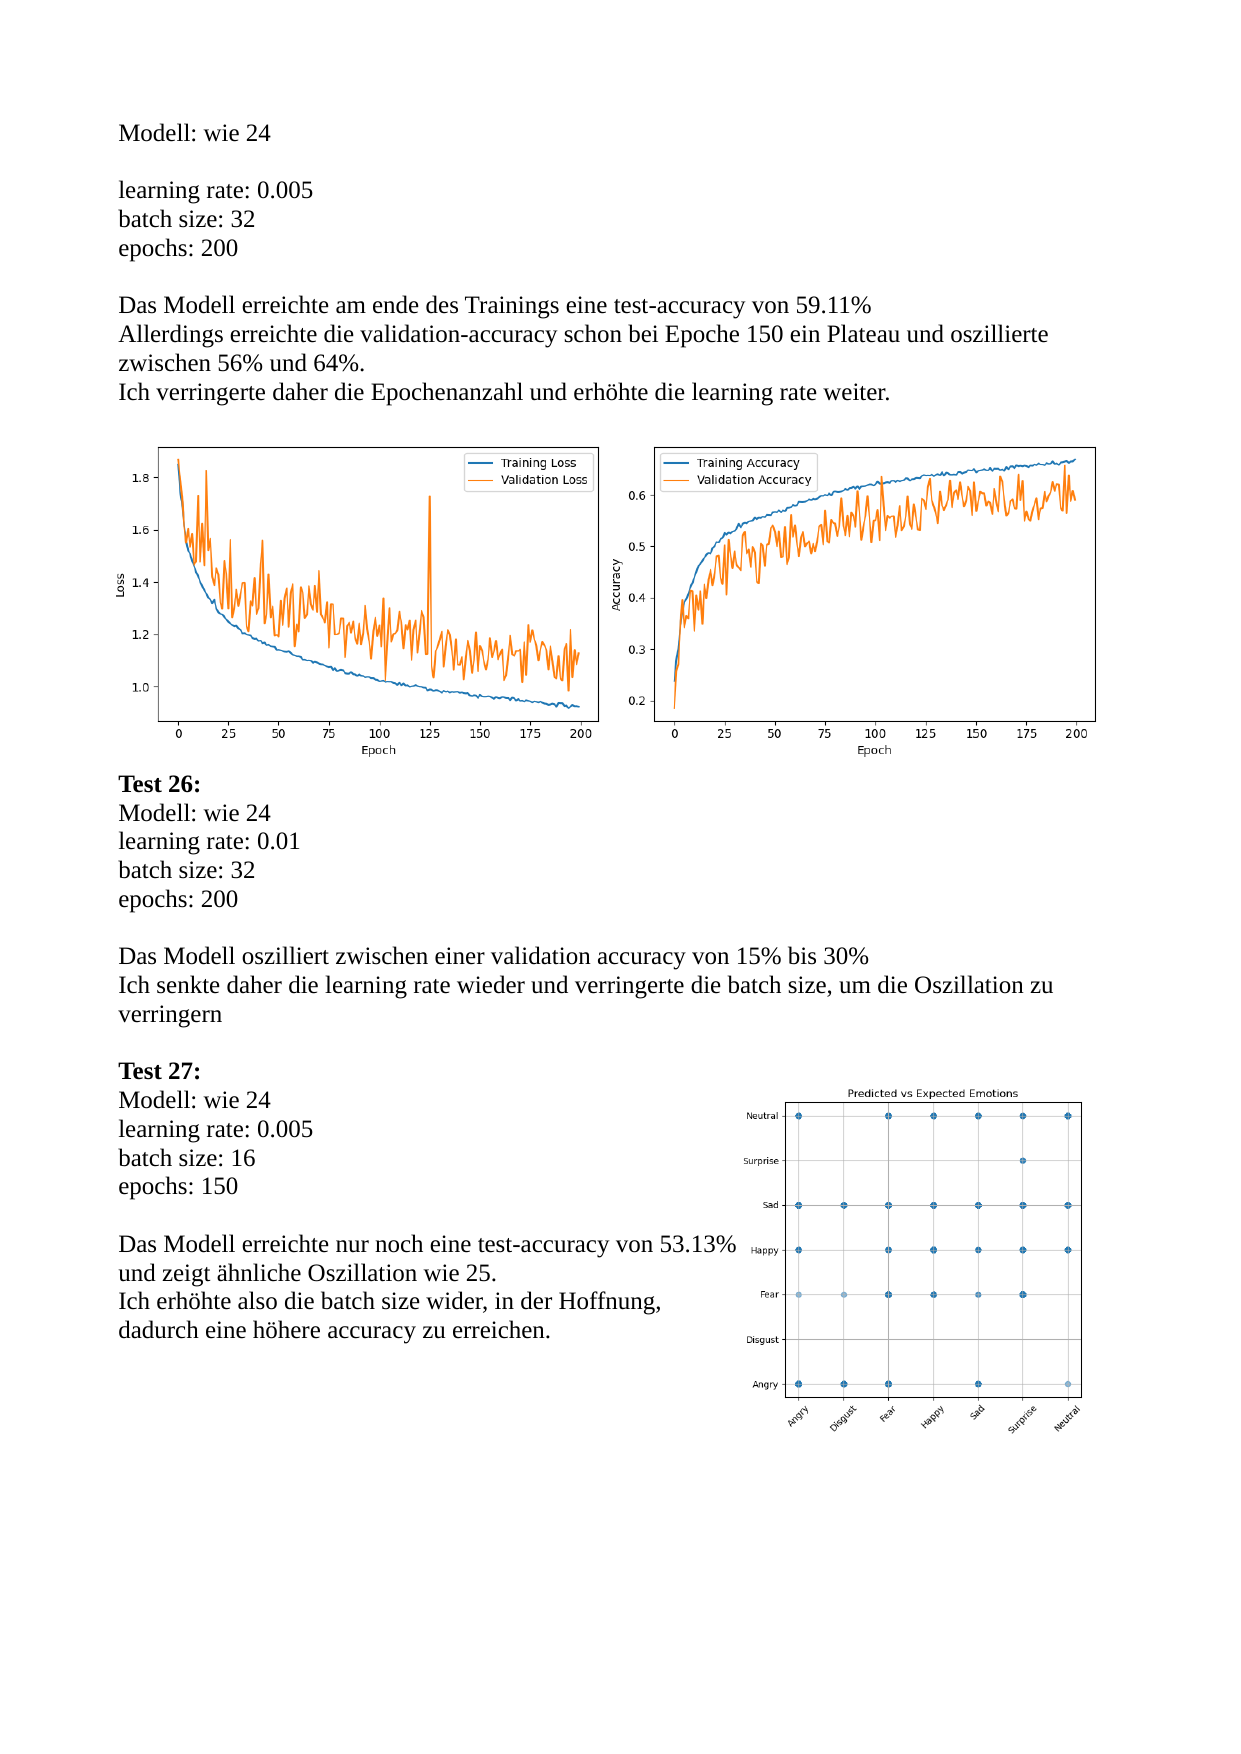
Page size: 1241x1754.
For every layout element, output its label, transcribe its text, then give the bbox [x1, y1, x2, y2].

text epochs: 200 [118, 233, 1122, 262]
text learning rate: 0.01 [118, 826, 1122, 855]
text batch size: 16 [118, 1143, 737, 1171]
text epochs: 200 [118, 884, 1122, 913]
text Das Modell erreichte am ende des Trainings eine test-accuracy von 59.11% [118, 291, 1122, 319]
text Modell: wie 24 [118, 118, 1122, 147]
text Allerdings erreichte die validation-accuracy schon bei Epoche 150 ein Plateau und oszillierte zwischen 56% und 64%. [118, 319, 1122, 377]
text Ich erhöhte also die batch size wider, in der Hoffnung, dadurch eine höhere accuracy zu erreichen. [118, 1286, 737, 1344]
text Das Modell erreichte nur noch eine test-accuracy von 53.13% und zeigt ähnliche Oszillation wie 25. [118, 1229, 737, 1286]
text Modell: wie 24 [118, 798, 1122, 826]
text Ich verringerte daher die Epochenanzahl und erhöhte die learning rate weiter. [118, 377, 1122, 406]
text learning rate: 0.005 [118, 1114, 737, 1143]
text epochs: 150 [118, 1171, 737, 1200]
text batch size: 32 [118, 855, 1122, 884]
text Ich senkte daher die learning rate wieder und verringerte die batch size, um die Oszillation zu verringern [118, 970, 1122, 1028]
picture [102, 434, 1107, 769]
text Das Modell oszilliert zwischen einer validation accuracy von 15% bis 30% [118, 941, 1122, 970]
text Test 26: [118, 434, 1122, 798]
text Modell: wie 24 [118, 1085, 737, 1114]
text learning rate: 0.005 [118, 176, 1122, 204]
picture [737, 1056, 1119, 1439]
text Test 27: [118, 1056, 737, 1085]
text batch size: 32 [118, 204, 1122, 233]
